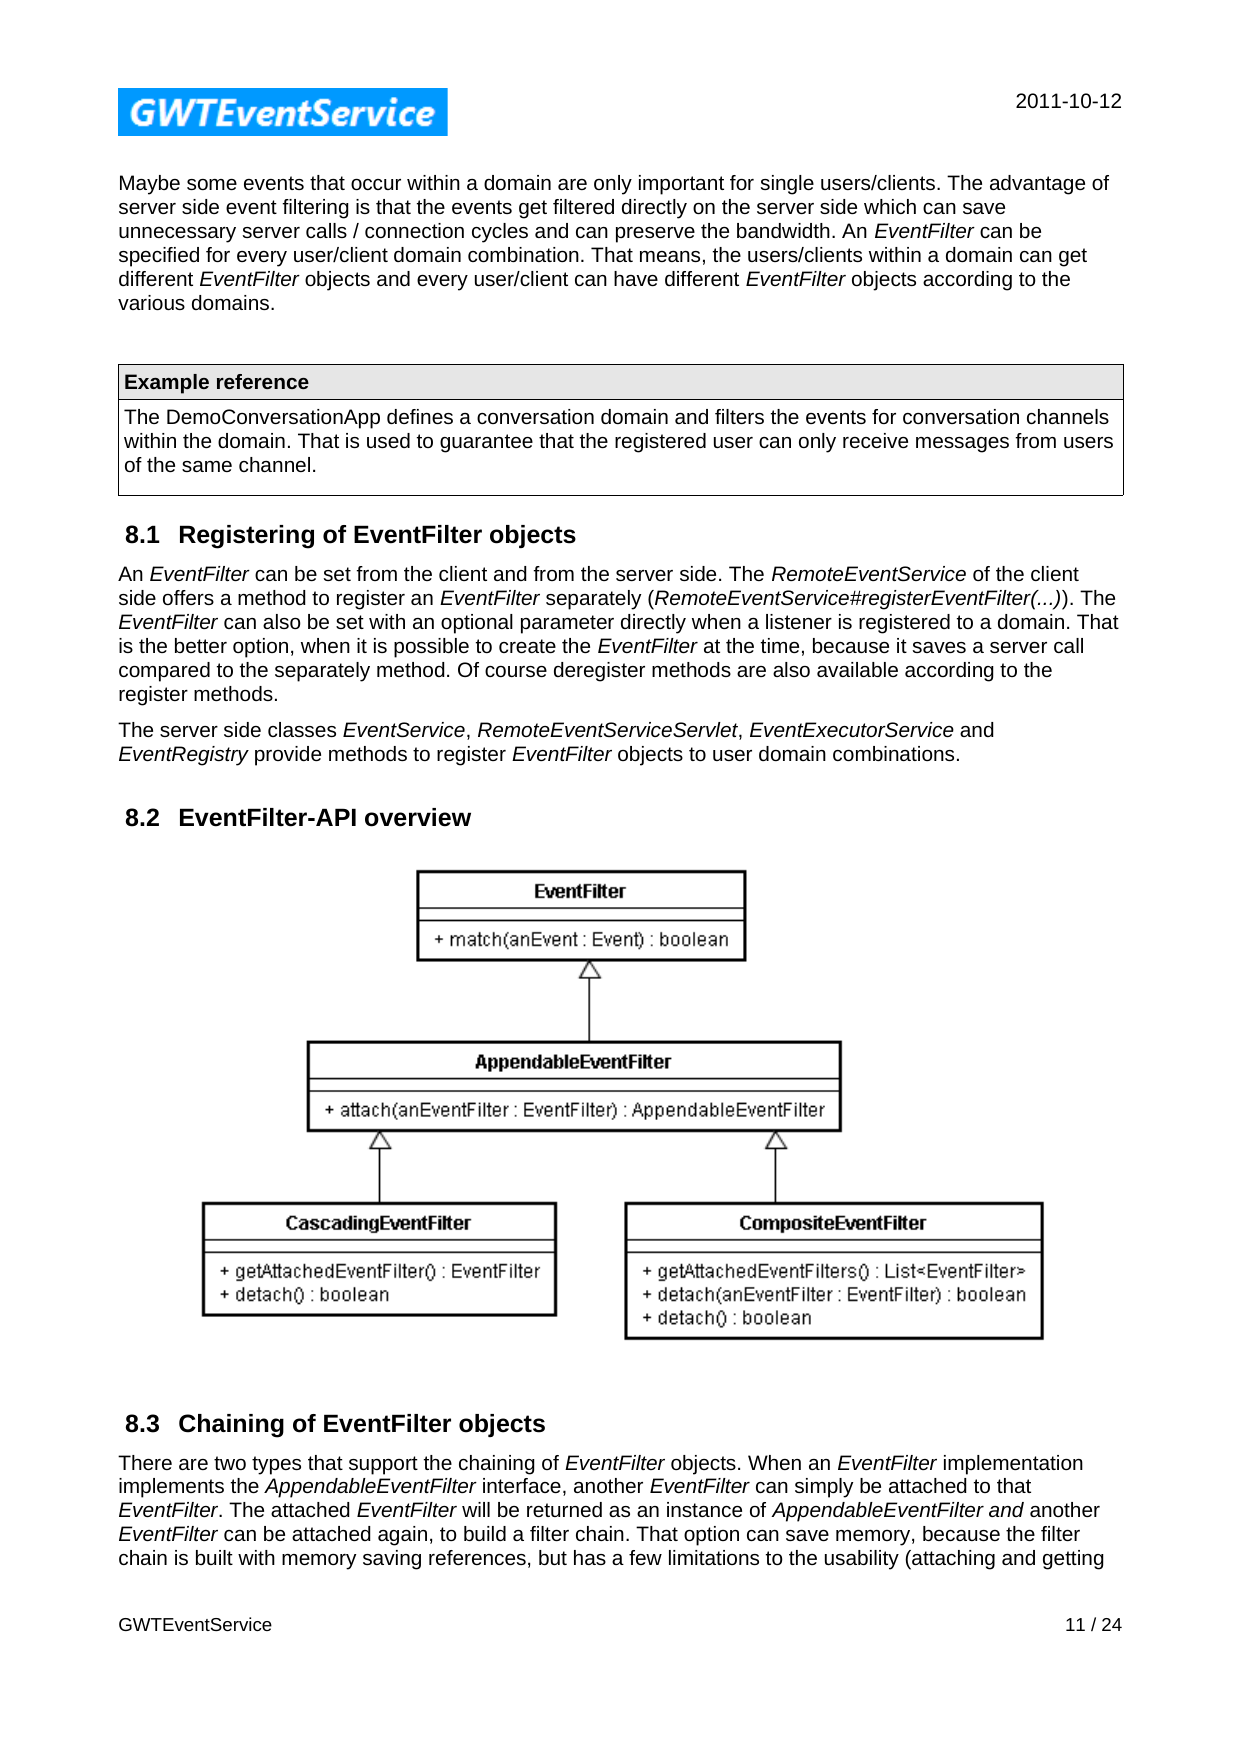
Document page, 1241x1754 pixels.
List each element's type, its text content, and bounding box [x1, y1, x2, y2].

picture [118, 88, 448, 136]
subtitle Registering of EventFilter objects [118, 520, 1122, 549]
text The server side classes EventService, RemoteEventServiceServlet, EventExecutorService and EventRegistry provide methods to register EventFilter objects to user domain combinations. [118, 718, 1122, 766]
table_cell The DemoConversationApp defines a conversation domain and filters the events for conversation channels within the domain. That is used to guarantee that the registered user can only receive messages from users of the same channel. [119, 400, 1123, 495]
text An EventFilter can be set from the client and from the server side. The RemoteEventService of the client side offers a method to register an EventFilter separately (RemoteEventService#registerEventFilter(...)). The EventFilter can also be set with an optional parameter directly when a listener is registered to a domain. That is the better option, when it is possible to create the EventFilter at the time, because it saves a server call compared to the separately method. Of course deregister methods are also available according to the register methods. [118, 562, 1122, 705]
text Maybe some events that occur within a domain are only important for single users/clients. The advantage of server side event filtering is that the events get filtered directly on the server side which can save unnecessary server calls / connection cycles and can preserve the bandwidth. An EventFilter can be specified for every user/client domain combination. That means, the users/clients within a domain can get different EventFilter objects and every user/client can have different EventFilter objects according to the various domains. [118, 171, 1122, 315]
table_header Example reference [119, 365, 1123, 399]
text There are two types that support the chaining of EventFilter objects. When an EventFilter implementation implements the AppendableEventFilter interface, another EventFilter can simply be attached to that EventFilter. The attached EventFilter will be returned as an instance of AppendableEventFilter and another EventFilter can be attached again, to build a filter chain. That option can save memory, because the filter chain is built with memory saving references, but has a few limitations to the usability (attaching and getting [118, 1450, 1122, 1570]
subtitle Chaining of EventFilter objects [118, 1409, 1122, 1438]
subtitle EventFilter-API overview [118, 803, 1122, 832]
